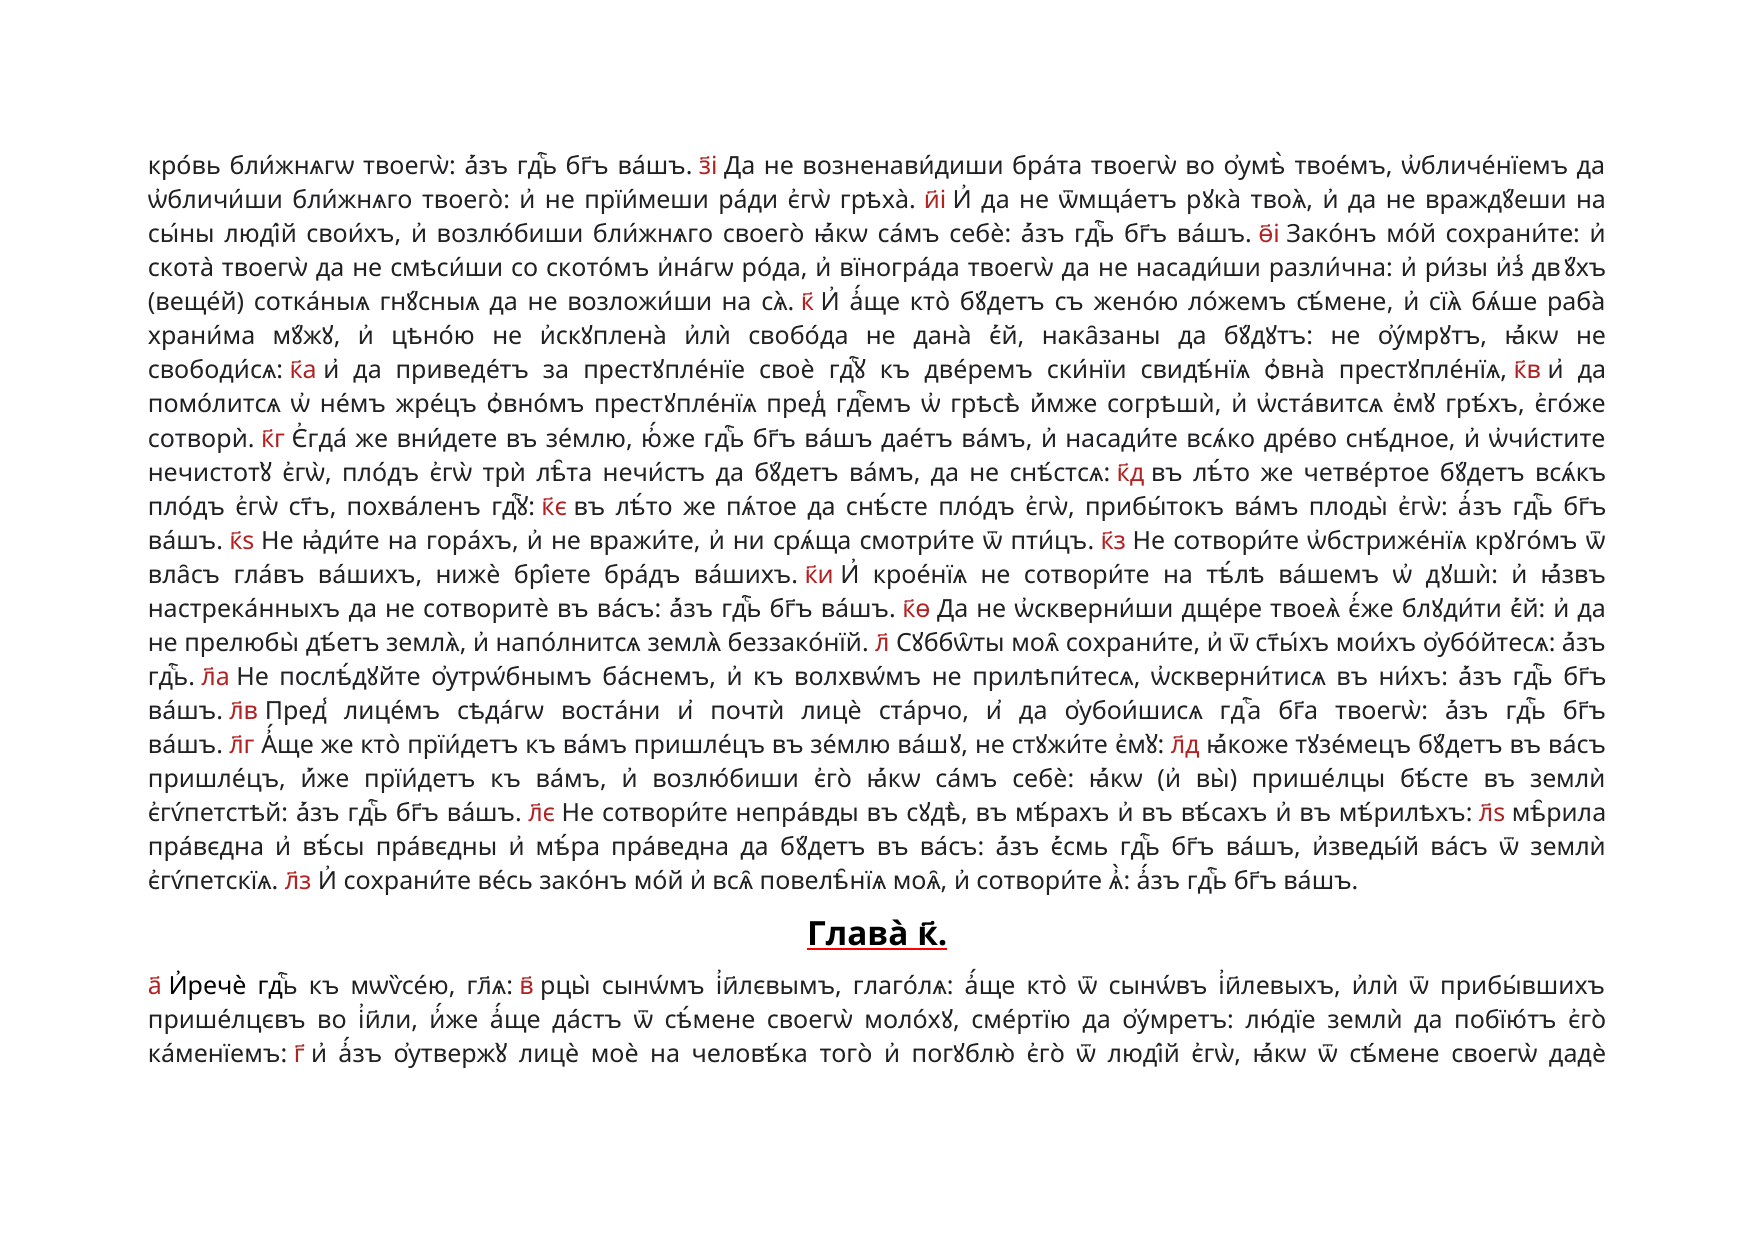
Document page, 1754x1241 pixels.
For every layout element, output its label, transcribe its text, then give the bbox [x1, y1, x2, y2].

text кро́вь бли́жнѧгѡ твоегѡ̀: а҆́зъ гдⷭ҇ь бг҃ъ ва́шъ. з҃і Да не возненави́диши бра́та твоегѡ̀ во ѹ҆мѣ̀ твое́мъ, ѡ҆бличе́нїемъ да ѡ҆бличи́ши бли́жнѧго твоего̀: и҆ не прїи́меши ра́ди є҆гѡ̀ грѣха̀. и҃і И҆ да не ѿмща́етъ рꙋка̀ твоѧ̀, и҆ да не враждꙋ́еши на сы́ны люді́й свои́хъ, и҆ возлю́биши бли́жнѧго своего̀ ꙗ҆́кѡ са́мъ себѐ: а҆́зъ гдⷭ҇ь бг҃ъ ва́шъ. ѳ҃і Зако́нъ мо́й сохрани́те: и҆ скота̀ твоегѡ̀ да не смѣси́ши со ското́мъ и҆на́гѡ ро́да, и҆ вїногра́да твоегѡ̀ да не насади́ши разли́чна: и҆ ри́зы и҆з̾ двꙋ́хъ (веще́й) сотка́ныѧ гнꙋ́сныѧ да не возложи́ши на сѧ̀. к҃ И҆ а҆́ще кто̀ бꙋ́детъ съ жено́ю ло́жемъ сѣ́мене, и҆ сїѧ̀ бѧ́ше раба̀ храни́ма мꙋ́жꙋ, и҆ цѣно́ю не и҆скꙋплена̀ и҆лѝ свобо́да не дана̀ є҆́й, нака̑заны да бꙋ́дꙋтъ: не ѹ҆́мрꙋтъ, ꙗ҆́кѡ не свободи́сѧ: к҃а и҆ да приведе́тъ за престꙋпле́нїе своѐ гдⷭ҇ꙋ къ две́ремъ ски́нїи свидѣ́нїѧ ѻ҆вна̀ престꙋпле́нїѧ, к҃в и҆ да помо́литсѧ ѡ҆ не́мъ жре́цъ ѻ҆вно́мъ престꙋпле́нїѧ пред̾ гдⷭ҇емъ ѡ҆ грѣсѣ̀ и҆́мже согрѣшѝ, и҆ ѡ҆ста́витсѧ є҆мꙋ̀ грѣ́хъ, є҆го́же сотворѝ. к҃г Є҆гда́ же вни́дете въ зе́млю, ю҆́же гдⷭ҇ь бг҃ъ ва́шъ дае́тъ ва́мъ, и҆ насади́те всѧ́ко дре́во снѣ́дное, и҆ ѡ҆чи́стите нечистотꙋ̀ є҆гѡ̀, пло́дъ є҆гѡ̀ трѝ лѣ̑та нечи́стъ да бꙋ́детъ ва́мъ, да не снѣ́стсѧ: к҃д въ лѣ́то же четве́ртое бꙋ́детъ всѧ́къ пло́дъ є҆гѡ̀ ст҃ъ, похва́ленъ гдⷭ҇ꙋ: к҃є въ лѣ́то же пѧ́тое да снѣ́сте пло́дъ є҆гѡ̀, прибы́токъ ва́мъ плоды̀ є҆гѡ̀: а҆́зъ гдⷭ҇ь бг҃ъ ва́шъ. к҃ѕ Не ꙗ҆ди́те на гора́хъ, и҆ не вражи́те, и҆ ни срѧ́ща смотри́те ѿ пти́цъ. к҃з Не сотвори́те ѡ҆бстриже́нїѧ крꙋго́мъ ѿ вла̑съ гла́въ ва́шихъ, нижѐ брі́ете бра́дъ ва́шихъ. к҃и И҆ крое́нїѧ не сотвори́те на тѣ́лѣ ва́шемъ ѡ҆ дꙋшѝ: и҆ ꙗ҆́звъ настрека́нныхъ да не сотворитѐ въ ва́съ: а҆́зъ гдⷭ҇ь бг҃ъ ва́шъ. к҃ѳ Да не ѡ҆скверни́ши дще́ре твоеѧ̀ є҆́же блꙋди́ти є҆́й: и҆ да не прелюбы̀ дѣ́етъ землѧ̀, и҆ напо́лнитсѧ землѧ̀ беззако́нїй. л҃ Сꙋббѡ̑ты моѧ̑ сохрани́те, и҆ ѿ ст҃ы́хъ мои́хъ ѹ҆бо́йтесѧ: а҆́зъ гдⷭ҇ь. л҃а Не послѣ́дꙋйте ѹ҆трѡ́бнымъ ба́снемъ, и҆ къ волхвѡ́мъ не прилѣпи́тесѧ, ѡ҆скверни́тисѧ въ ни́хъ: а҆́зъ гдⷭ҇ь бг҃ъ ва́шъ. л҃в Пред̾ лице́мъ сѣда́гѡ воста́ни и҆ почтѝ лицѐ ста́рчо, и҆ да ѹ҆бои́шисѧ гдⷭ҇а бг҃а твоегѡ̀: а҆́зъ гдⷭ҇ь бг҃ъ ва́шъ. л҃г А҆́ще же кто̀ прїи́детъ къ ва́мъ пришле́цъ въ зе́млю ва́шꙋ, не стꙋжи́те є҆мꙋ̀: л҃д ꙗ҆́коже тꙋзе́мецъ бꙋ́детъ въ ва́съ пришле́цъ, и҆́же прїи́детъ къ ва́мъ, и҆ возлю́биши є҆го̀ ꙗ҆́кѡ са́мъ себѐ: ꙗ҆́кѡ (и҆ вы̀) прише́лцы бѣ́сте въ землѝ є҆гѵ́петстѣй: а҆́зъ гдⷭ҇ь бг҃ъ ва́шъ. л҃є Не сотвори́те непра́вды въ сꙋдѣ̀, въ мѣ́рахъ и҆ въ вѣ́сахъ и҆ въ мѣ́рилѣхъ: л҃ѕ мѣ̑рила пра́вєдна и҆ вѣ́сы пра́вєдны и҆ мѣ́ра пра́ведна да бꙋ́детъ въ ва́съ: а҆́зъ є҆́смь гдⷭ҇ь бг҃ъ ва́шъ, и҆зведы́й ва́съ ѿ землѝ є҆гѵ́петскїѧ. л҃з И҆ сохрани́те ве́сь зако́нъ мо́й и҆ всѧ̑ повелѣ̑нїѧ моѧ̑, и҆ сотвори́те ѧ҆̀: а҆́зъ гдⷭ҇ь бг҃ъ ва́шъ. [148, 148, 1606, 897]
text а҃ И҆речѐ гдⷭ҇ь къ мѡѷсе́ю, гл҃ѧ: в҃ рцы̀ сынѡ́мъ і҆и҃лєвымъ, глаго́лѧ: а҆́ще кто̀ ѿ сынѡ́въ і҆и҃левыхъ, и҆лѝ ѿ прибы́вшихъ прише́лцєвъ во і҆и҃ли, и҆́же а҆́ще да́стъ ѿ сѣ́мене своегѡ̀ моло́хꙋ, сме́ртїю да ѹ҆́мретъ: лю́дїе землѝ да побїю́тъ є҆го̀ ка́менїемъ: г҃ и҆ а҆́зъ ѹ҆твержꙋ̀ лицѐ моѐ на человѣ́ка того̀ и҆ погꙋблю̀ є҆го̀ ѿ люді́й є҆гѡ̀, ꙗ҆́кѡ ѿ сѣ́мене своегѡ̀ дадѐ [148, 967, 1606, 1070]
text Глава̀ к҃. [148, 909, 1606, 955]
